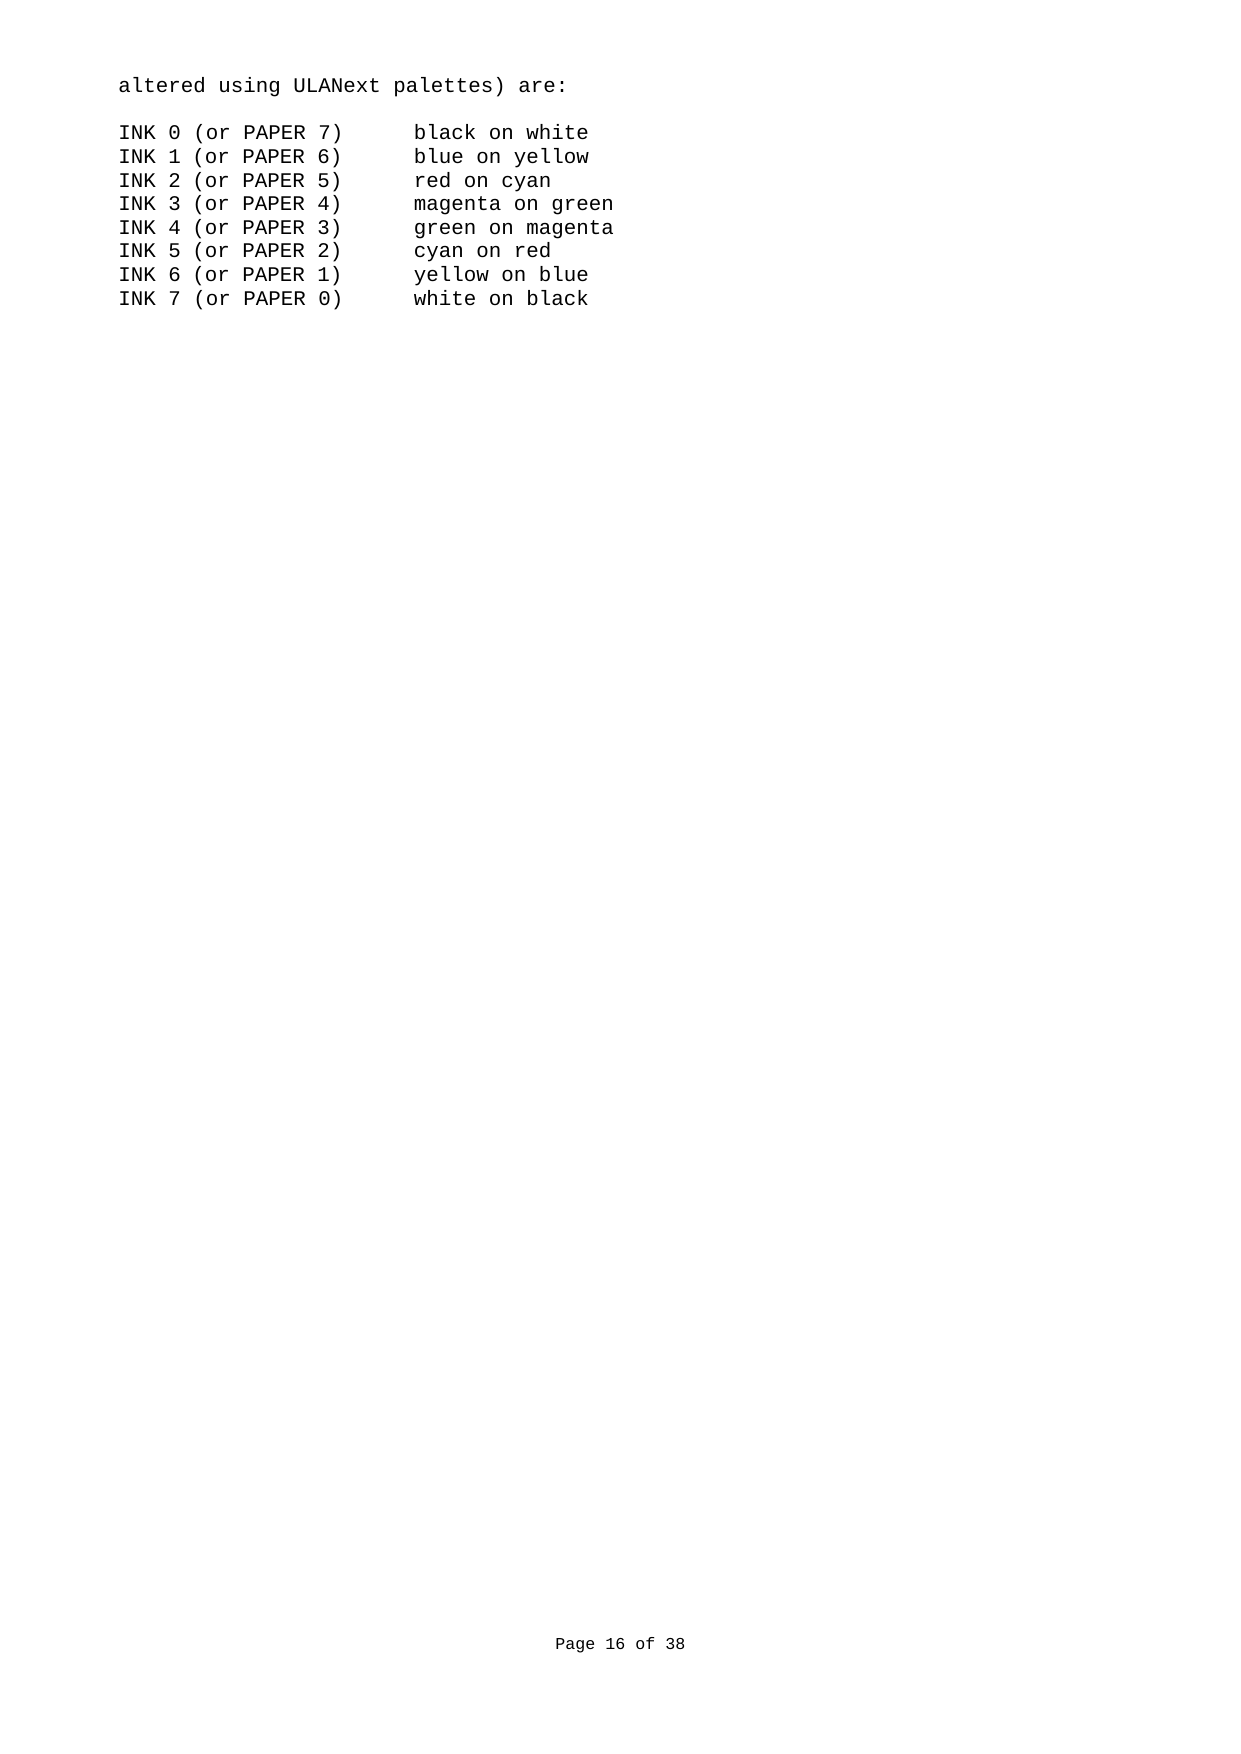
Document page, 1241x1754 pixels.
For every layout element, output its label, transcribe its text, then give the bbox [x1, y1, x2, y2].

text altered using ULANext palettes) are: [118, 75, 1122, 99]
text INK 5 (or PAPER 2) cyan on red [118, 241, 1122, 264]
text INK 6 (or PAPER 1) yellow on blue [118, 264, 1122, 288]
text INK 2 (or PAPER 5) red on cyan [118, 169, 1122, 193]
text INK 1 (or PAPER 6) blue on yellow [118, 146, 1122, 169]
text INK 4 (or PAPER 3) green on magenta [118, 217, 1122, 241]
text INK 7 (or PAPER 0) white on black [118, 288, 1122, 311]
text INK 3 (or PAPER 4) magenta on green [118, 193, 1122, 217]
text INK 0 (or PAPER 7) black on white [118, 122, 1122, 146]
